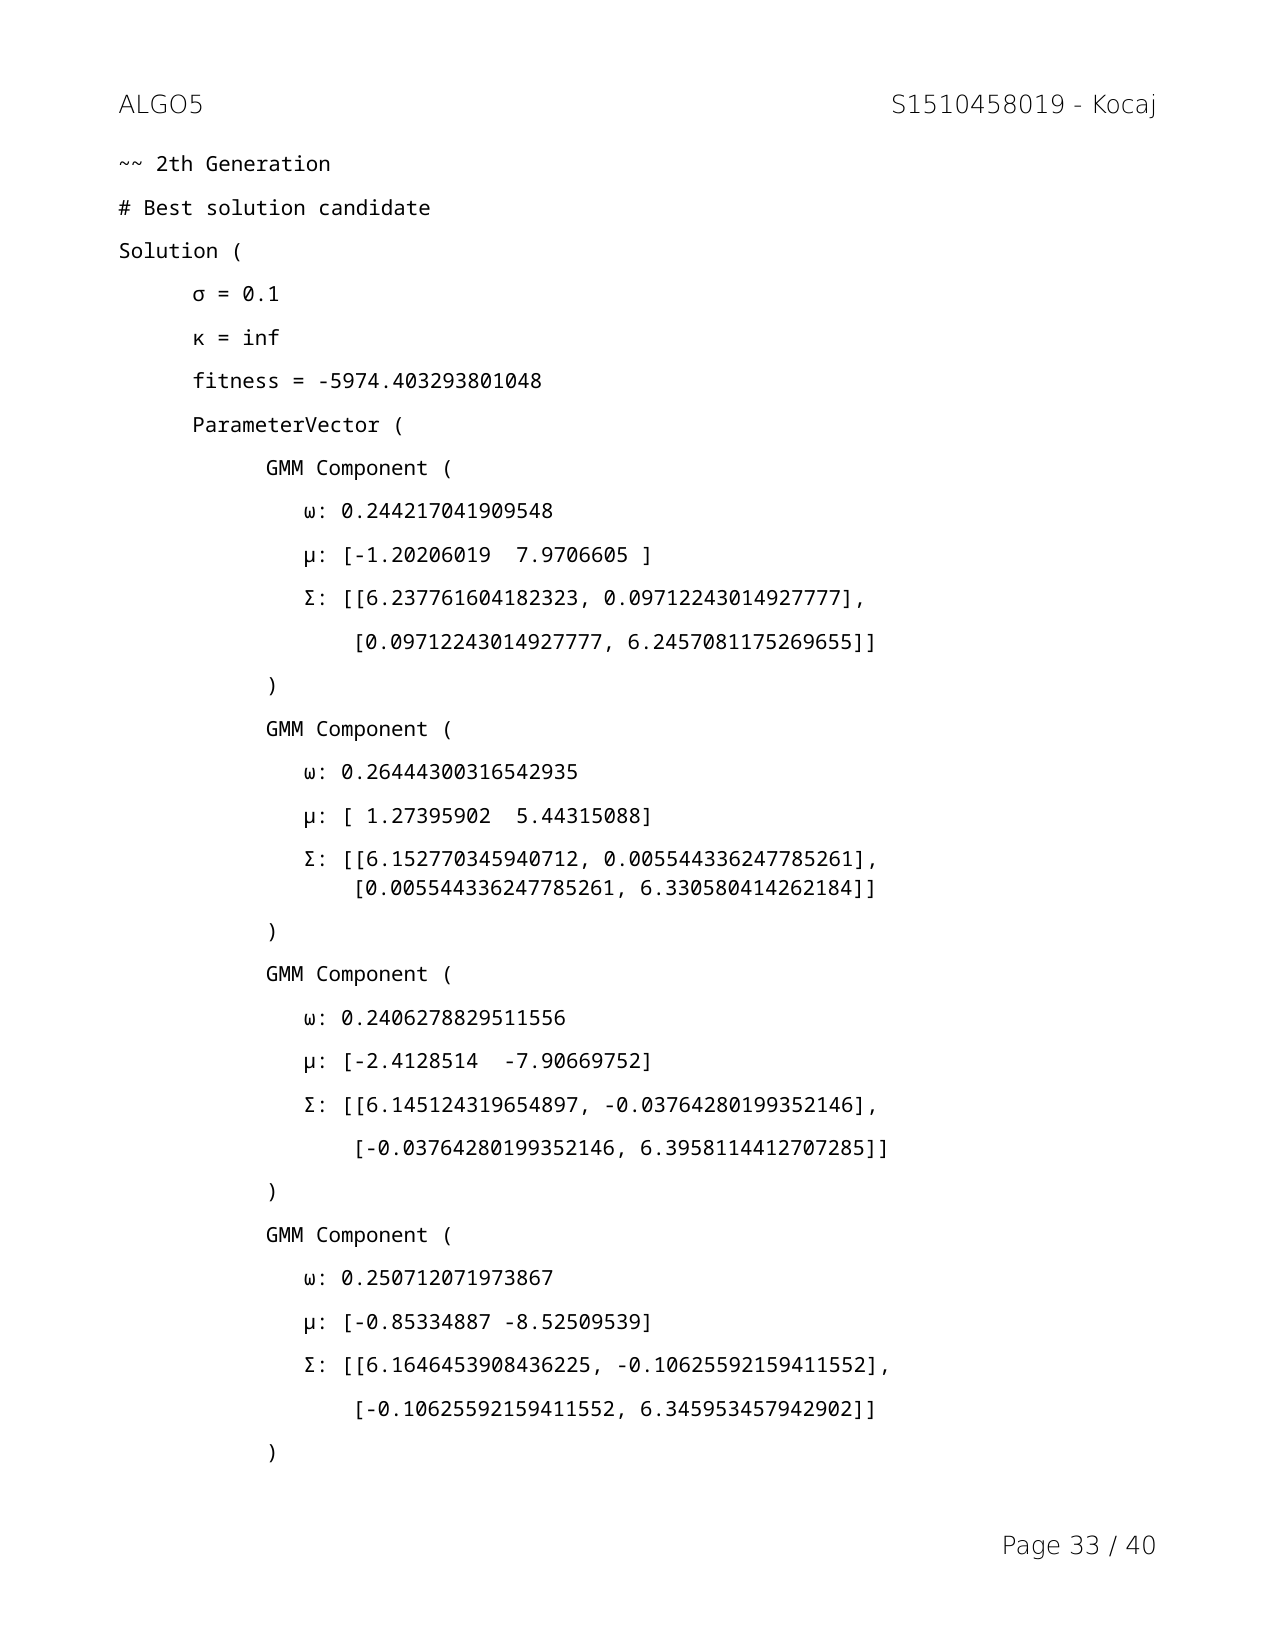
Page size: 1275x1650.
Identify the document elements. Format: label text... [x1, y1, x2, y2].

text ω: 0.250712071973867 [118, 1263, 1157, 1292]
text Solution ( [118, 236, 1157, 264]
text [-0.10625592159411552, 6.345953457942902]] [118, 1394, 1157, 1422]
text ω: 0.244217041909548 [118, 497, 1157, 525]
text Σ: [[6.152770345940712, 0.005544336247785261], [0.005544336247785261, 6.330580414262184]] [118, 844, 1157, 901]
text μ: [ 1.27395902 5.44315088] [118, 801, 1157, 829]
text ω: 0.2406278829511556 [118, 1003, 1157, 1031]
text GMM Component ( [118, 714, 1157, 742]
text μ: [-2.4128514 -7.90669752] [118, 1046, 1157, 1075]
text ) [118, 1177, 1157, 1205]
text # Best solution candidate [118, 193, 1157, 221]
text Σ: [[6.237761604182323, 0.09712243014927777], [118, 583, 1157, 612]
text κ = inf [118, 323, 1157, 351]
text ParameterVector ( [118, 410, 1157, 438]
text σ = 0.1 [118, 279, 1157, 308]
text ω: 0.26444300316542935 [118, 757, 1157, 786]
text ) [118, 1437, 1157, 1466]
text ) [118, 670, 1157, 699]
text [0.09712243014927777, 6.2457081175269655]] [118, 627, 1157, 655]
text [-0.03764280199352146, 6.3958114412707285]] [118, 1133, 1157, 1162]
text fitness = -5974.403293801048 [118, 366, 1157, 395]
text Σ: [[6.1646453908436225, -0.10625592159411552], [118, 1350, 1157, 1379]
text GMM Component ( [118, 453, 1157, 482]
text Σ: [[6.145124319654897, -0.03764280199352146], [118, 1090, 1157, 1118]
text GMM Component ( [118, 959, 1157, 988]
text GMM Component ( [118, 1220, 1157, 1248]
text μ: [-0.85334887 -8.52509539] [118, 1307, 1157, 1335]
text ~~ 2th Generation [118, 149, 1157, 178]
text μ: [-1.20206019 7.9706605 ] [118, 540, 1157, 568]
text ) [118, 916, 1157, 944]
